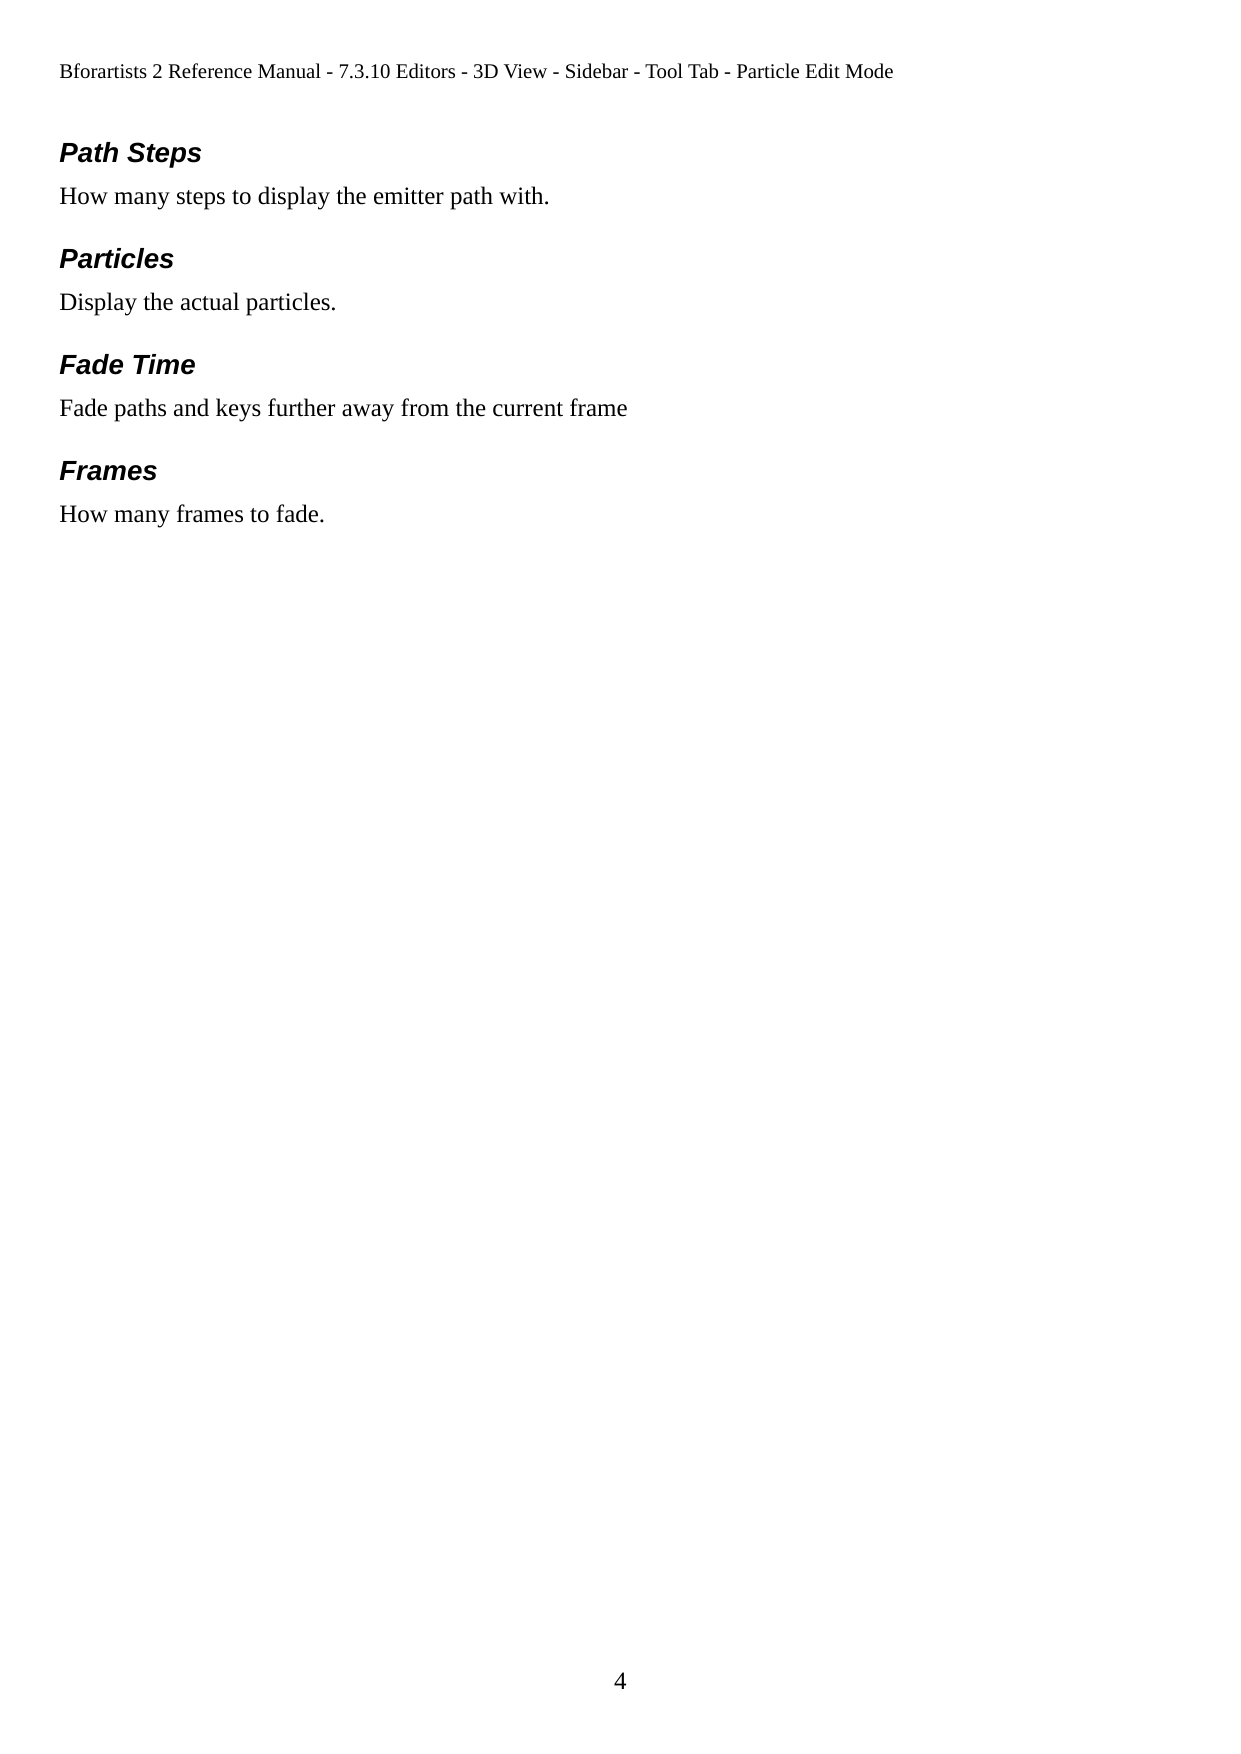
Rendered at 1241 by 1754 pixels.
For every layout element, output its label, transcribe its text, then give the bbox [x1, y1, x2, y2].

text How many steps to display the emitter path with. [59, 181, 1181, 210]
text Display the actual particles. [59, 287, 1181, 316]
text How many frames to fade. [59, 499, 1181, 528]
subtitle Particles [59, 243, 1181, 274]
subtitle Fade Time [59, 348, 1181, 380]
subtitle Path Steps [59, 137, 1181, 168]
text Fade paths and keys further away from the current frame [59, 393, 1181, 422]
subtitle Frames [59, 454, 1181, 486]
